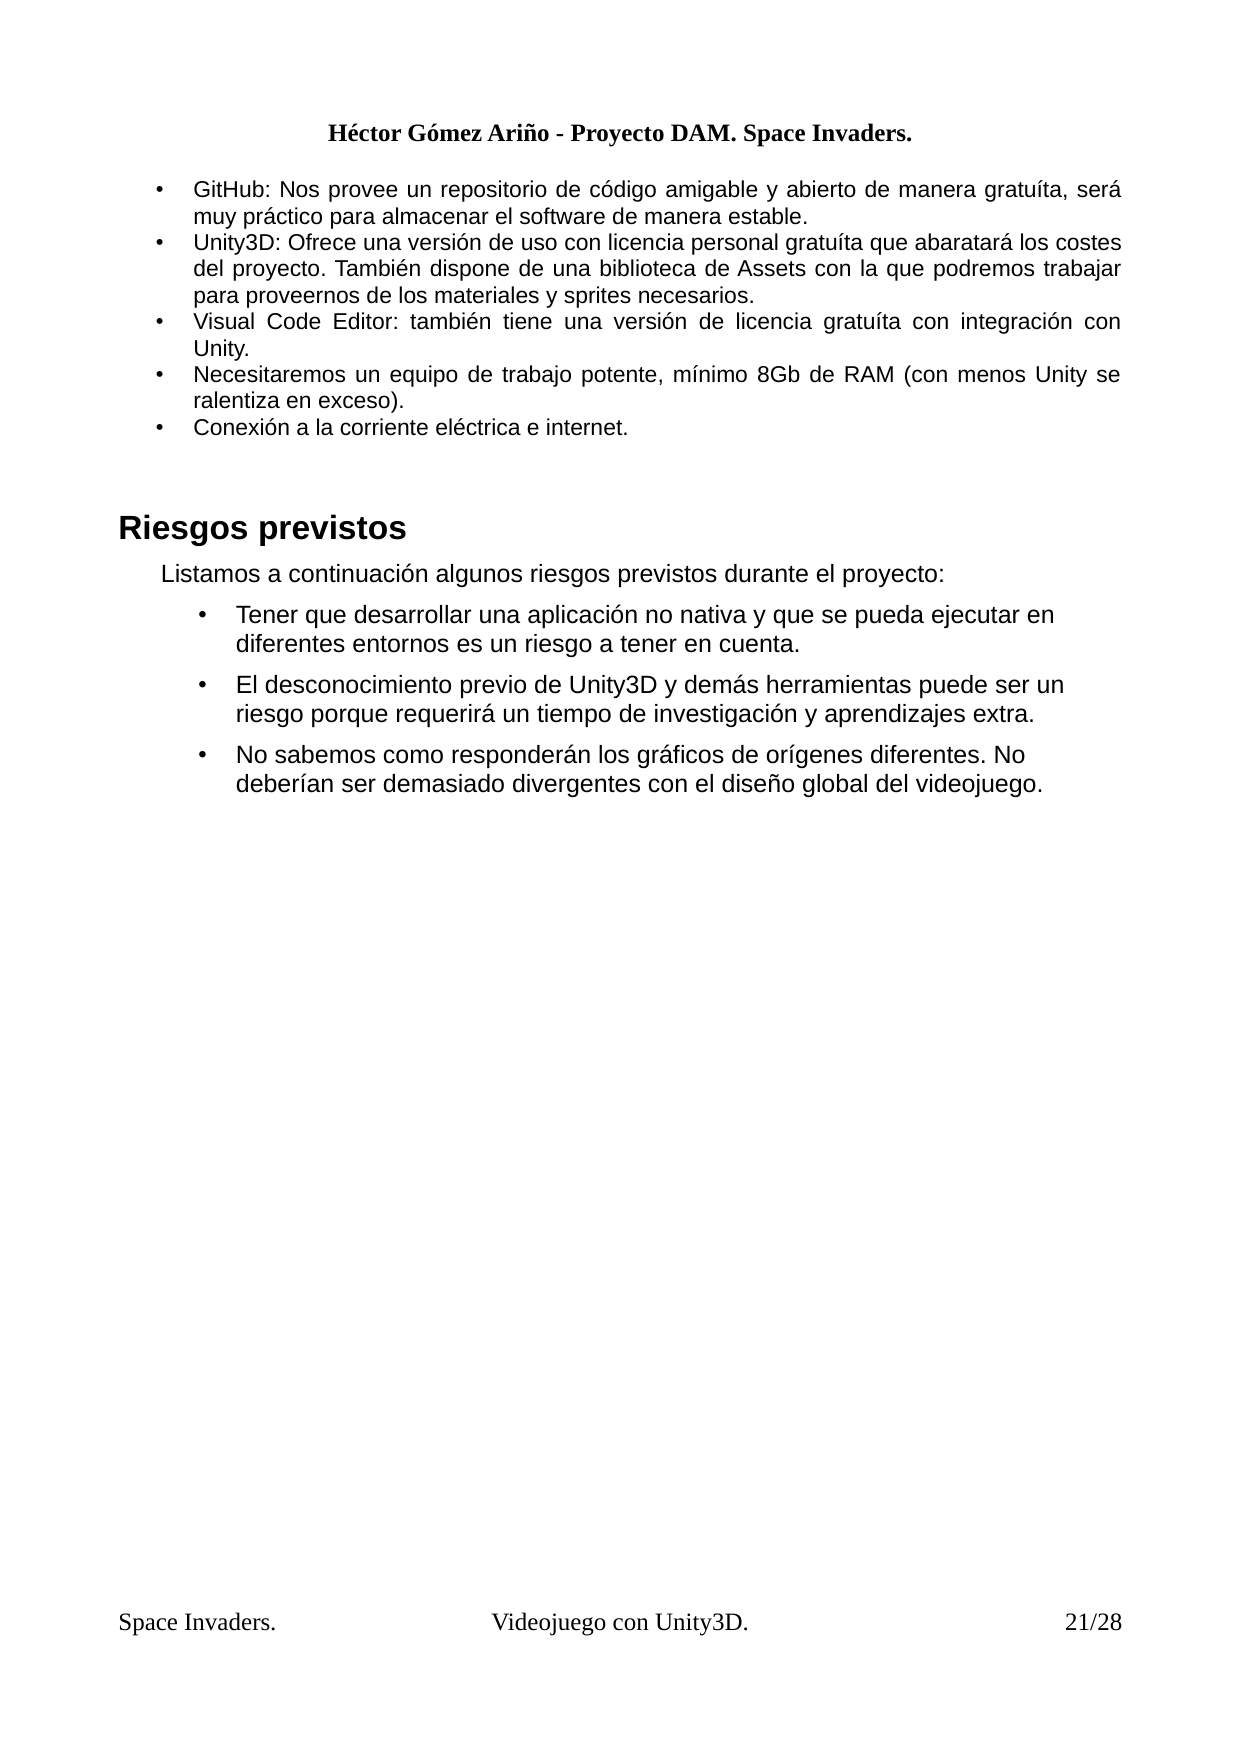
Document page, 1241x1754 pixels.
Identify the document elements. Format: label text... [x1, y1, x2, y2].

list El desconocimiento previo de Unity3D y demás herramientas puede ser un riesgo porque requerirá un tiempo de investigación y aprendizajes extra. [198, 670, 1122, 728]
list Tener que desarrollar una aplicación no nativa y que se pueda ejecutar en diferentes entornos es un riesgo a tener en cuenta. [198, 600, 1122, 658]
list Visual Code Editor: también tiene una versión de licencia gratuíta con integración con Unity. [156, 308, 1122, 361]
subtitle Riesgos previstos [118, 508, 1122, 547]
list Unity3D: Ofrece una versión de uso con licencia personal gratuíta que abaratará los costes del proyecto. También dispone de una biblioteca de Assets con la que podremos trabajar para proveernos de los materiales y sprites necesarios. [156, 229, 1122, 308]
text Listamos a continuación algunos riesgos previstos durante el proyecto: [118, 559, 1122, 588]
list GitHub: Nos provee un repositorio de código amigable y abierto de manera gratuíta, será muy práctico para almacenar el software de manera estable. [156, 176, 1122, 229]
list Necesitaremos un equipo de trabajo potente, mínimo 8Gb de RAM (con menos Unity se ralentiza en exceso). [156, 361, 1122, 413]
list No sabemos como responderán los gráficos de orígenes diferentes. No deberían ser demasiado divergentes con el diseño global del videojuego. [198, 741, 1122, 798]
list Conexión a la corriente eléctrica e internet. [156, 413, 1122, 440]
